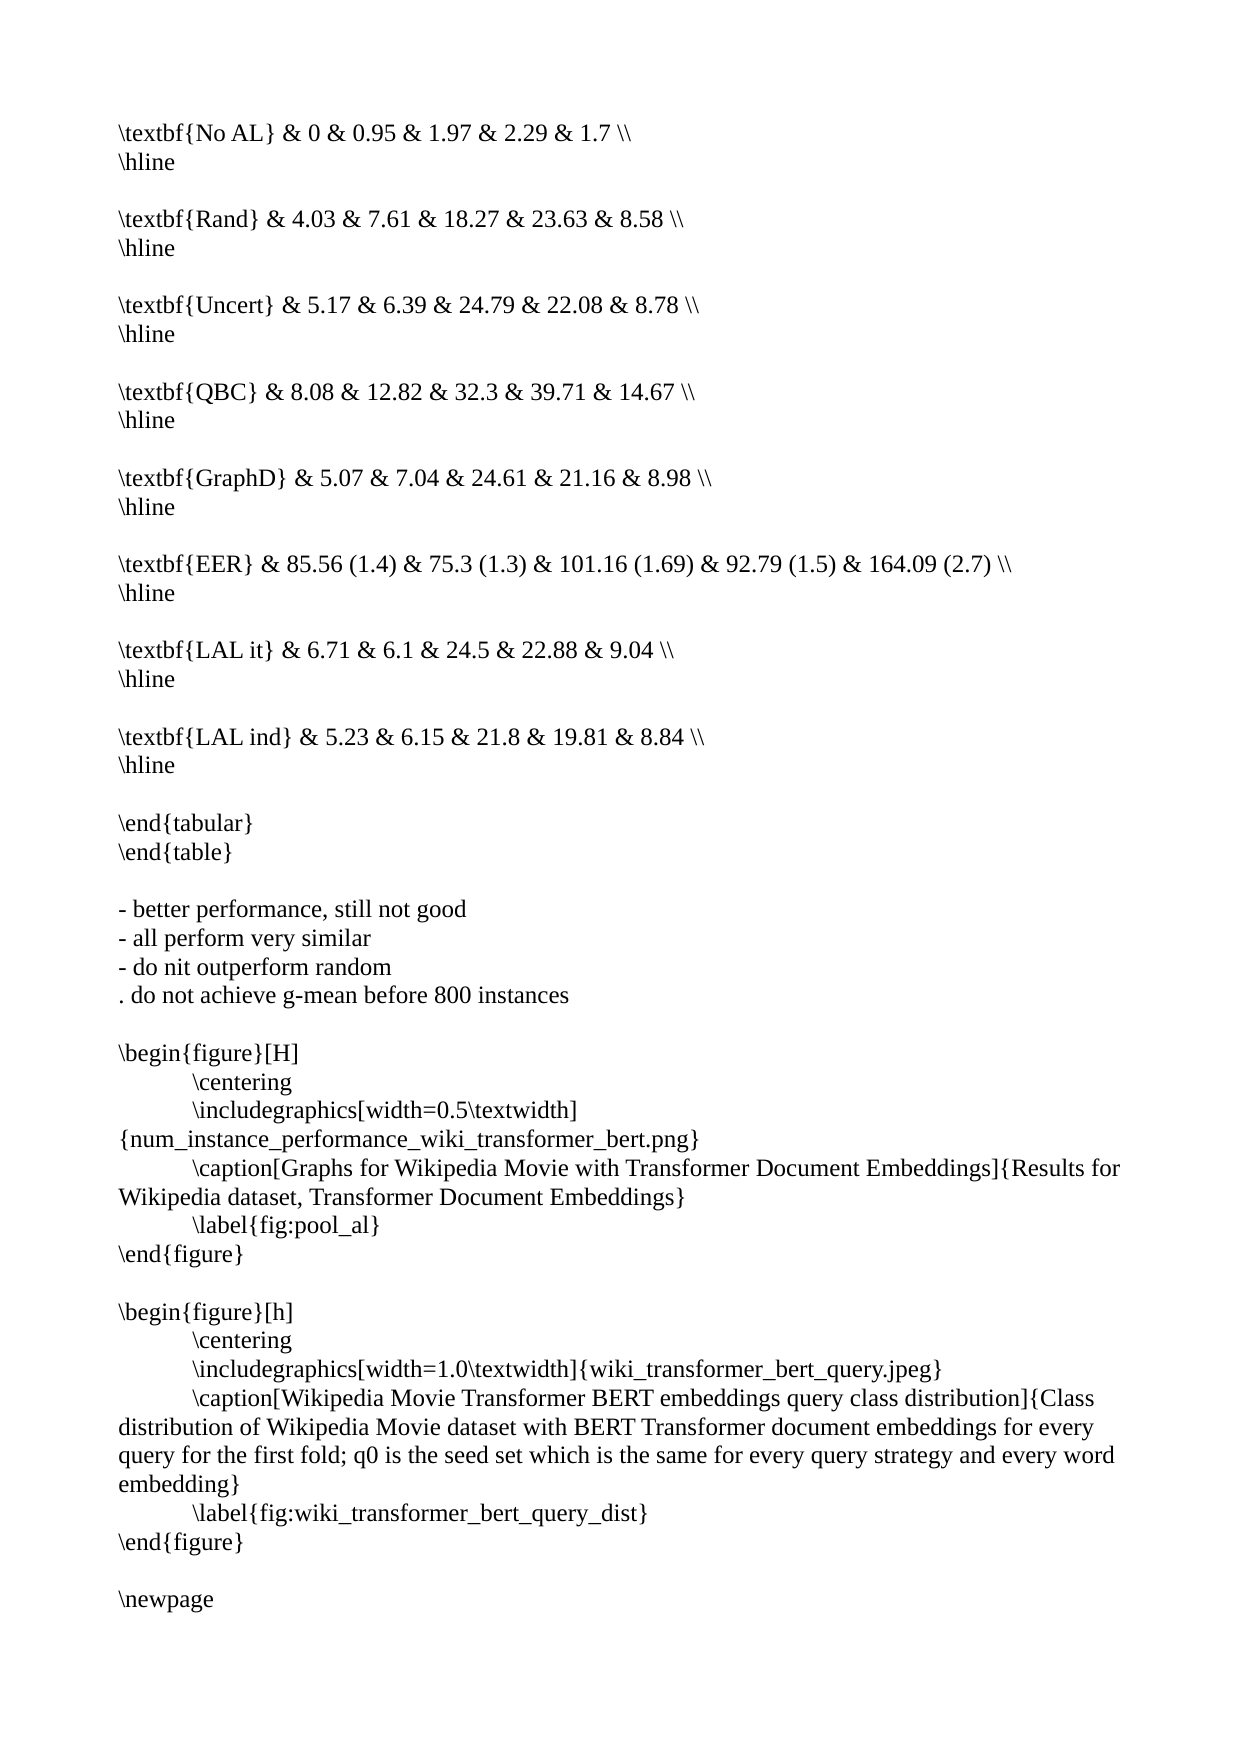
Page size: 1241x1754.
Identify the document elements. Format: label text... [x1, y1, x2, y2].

text \hline [118, 147, 1122, 176]
text - better performance, still not good [118, 894, 1122, 923]
text \newpage [118, 1584, 1122, 1613]
text \textbf{Rand} & 4.03 & 7.61 & 18.27 & 23.63 & 8.58 \\ [118, 204, 1122, 233]
text \centering [118, 1067, 1122, 1096]
text \textbf{GraphD} & 5.07 & 7.04 & 24.61 & 21.16 & 8.98 \\ [118, 463, 1122, 492]
text \hline [118, 492, 1122, 521]
text \begin{figure}[H] [118, 1038, 1122, 1067]
text \caption[Wikipedia Movie Transformer BERT embeddings query class distribution]{Class distribution of Wikipedia Movie dataset with BERT Transformer document embeddings for every query for the first fold; q0 is the seed set which is the same for every query strategy and every word embedding} [118, 1383, 1122, 1498]
text \textbf{QBC} & 8.08 & 12.82 & 32.3 & 39.71 & 14.67 \\ [118, 377, 1122, 406]
text \begin{figure}[h] [118, 1297, 1122, 1326]
text \hline [118, 406, 1122, 434]
text \end{figure} [118, 1239, 1122, 1268]
text \hline [118, 578, 1122, 607]
text \end{figure} [118, 1527, 1122, 1556]
text - all perform very similar [118, 923, 1122, 952]
text \hline [118, 751, 1122, 779]
text \end{table} [118, 837, 1122, 866]
text \hline [118, 664, 1122, 693]
text \end{tabular} [118, 808, 1122, 837]
text \textbf{EER} & 85.56 (1.4) & 75.3 (1.3) & 101.16 (1.69) & 92.79 (1.5) & 164.09 (2.7) \\ [118, 549, 1122, 578]
text \includegraphics[width=0.5\textwidth]{num_instance_performance_wiki_transformer_bert.png} [118, 1096, 1122, 1153]
text \hline [118, 319, 1122, 348]
text \includegraphics[width=1.0\textwidth]{wiki_transformer_bert_query.jpeg} [118, 1354, 1122, 1383]
text . do not achieve g-mean before 800 instances [118, 981, 1122, 1009]
text \centering [118, 1326, 1122, 1354]
text \caption[Graphs for Wikipedia Movie with Transformer Document Embeddings]{Results for Wikipedia dataset, Transformer Document Embeddings} [118, 1153, 1122, 1211]
text \hline [118, 233, 1122, 262]
text \label{fig:wiki_transformer_bert_query_dist} [118, 1498, 1122, 1527]
text \textbf{Uncert} & 5.17 & 6.39 & 24.79 & 22.08 & 8.78 \\ [118, 291, 1122, 319]
text \textbf{LAL it} & 6.71 & 6.1 & 24.5 & 22.88 & 9.04 \\ [118, 636, 1122, 664]
text - do nit outperform random [118, 952, 1122, 981]
text \label{fig:pool_al} [118, 1211, 1122, 1239]
text \textbf{No AL} & 0 & 0.95 & 1.97 & 2.29 & 1.7 \\ [118, 118, 1122, 147]
text \textbf{LAL ind} & 5.23 & 6.15 & 21.8 & 19.81 & 8.84 \\ [118, 722, 1122, 751]
